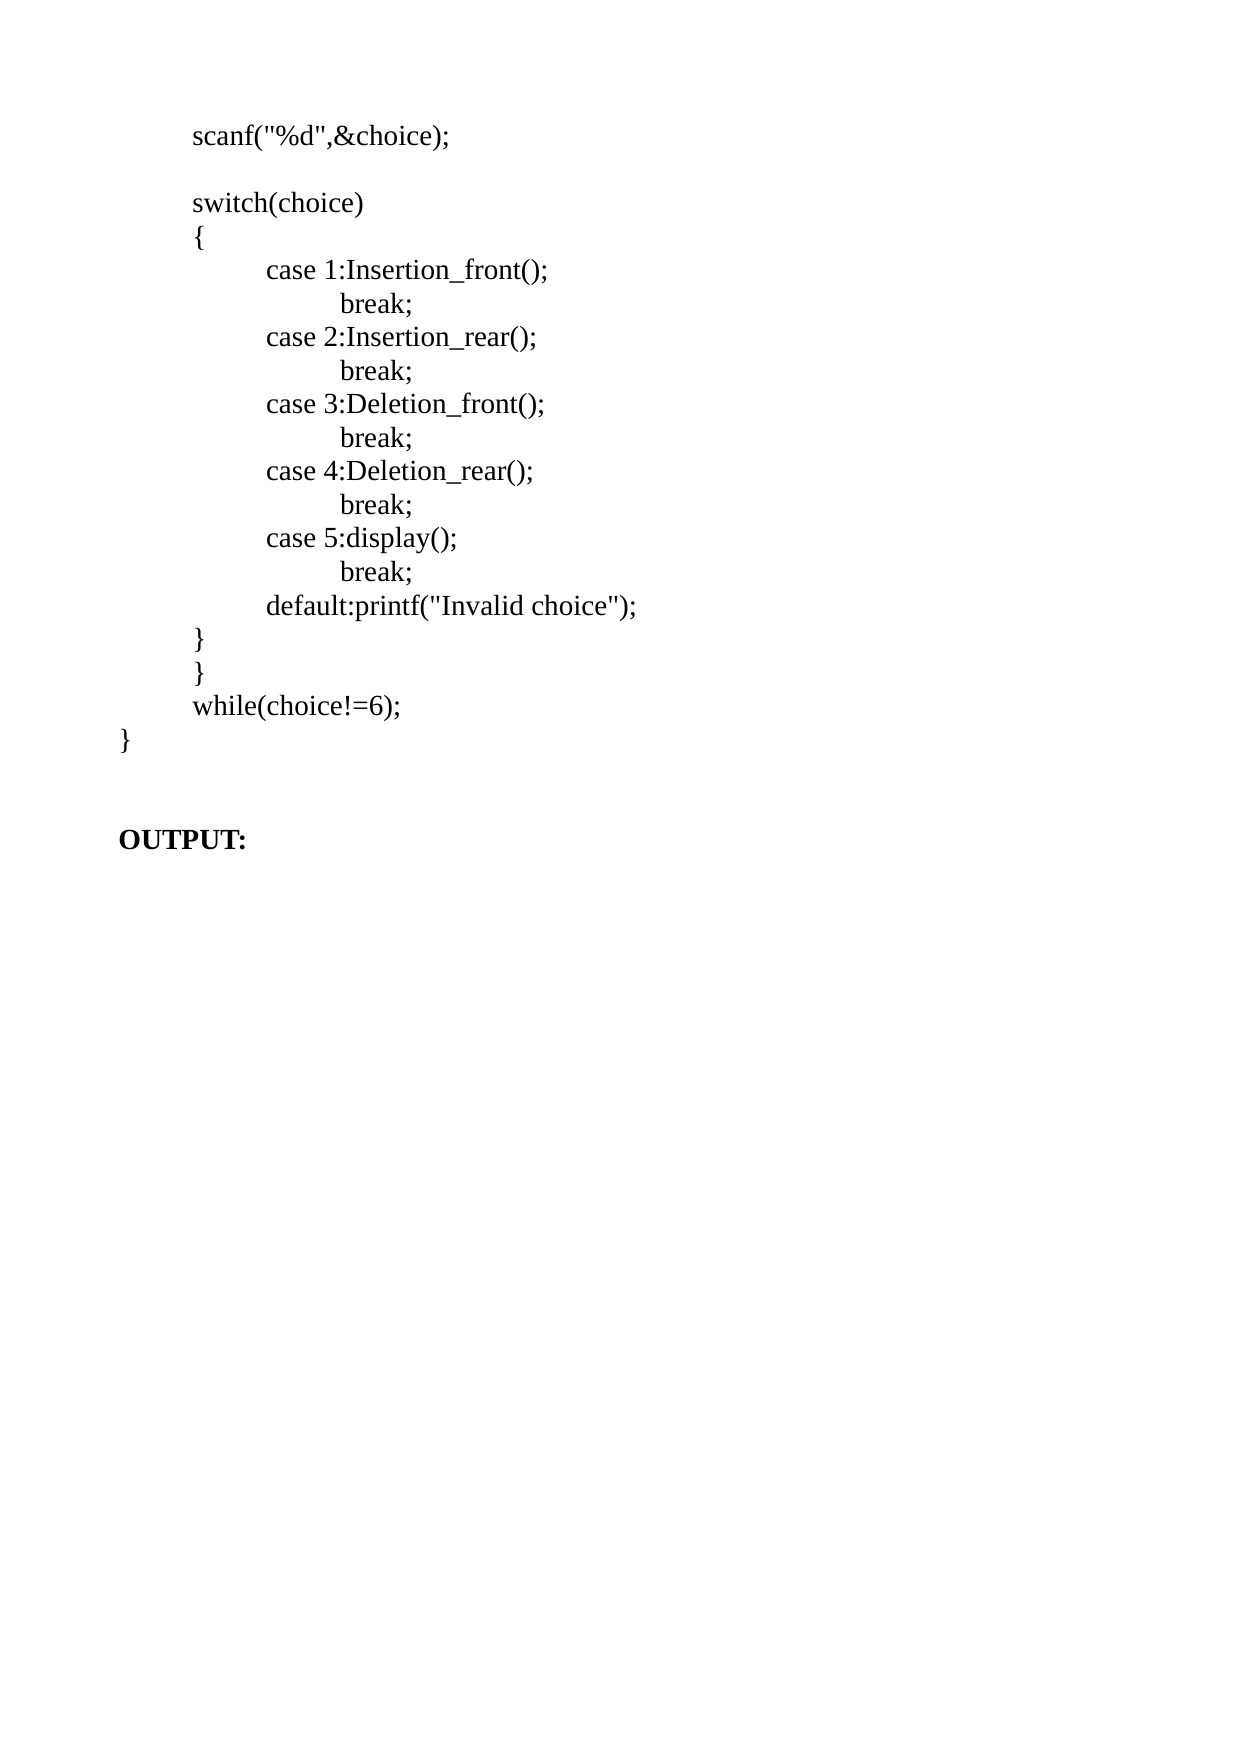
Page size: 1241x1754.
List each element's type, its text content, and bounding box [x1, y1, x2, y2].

text switch(choice) [118, 185, 1122, 219]
text break; [118, 353, 1122, 386]
text case 2:Insertion_rear(); [118, 319, 1122, 353]
text OUTPUT: [118, 822, 1122, 856]
text } [118, 621, 1122, 655]
text { [118, 219, 1122, 252]
text default:printf("Invalid choice"); [118, 588, 1122, 621]
text } [118, 722, 1122, 755]
text break; [118, 554, 1122, 588]
text case 5:display(); [118, 521, 1122, 554]
text break; [118, 420, 1122, 453]
text case 3:Deletion_front(); [118, 386, 1122, 420]
text break; [118, 286, 1122, 319]
text break; [118, 487, 1122, 521]
text scanf("%d",&choice); [118, 118, 1122, 152]
text } [118, 655, 1122, 688]
text while(choice!=6); [118, 688, 1122, 722]
text case 1:Insertion_front(); [118, 252, 1122, 286]
text case 4:Deletion_rear(); [118, 453, 1122, 487]
